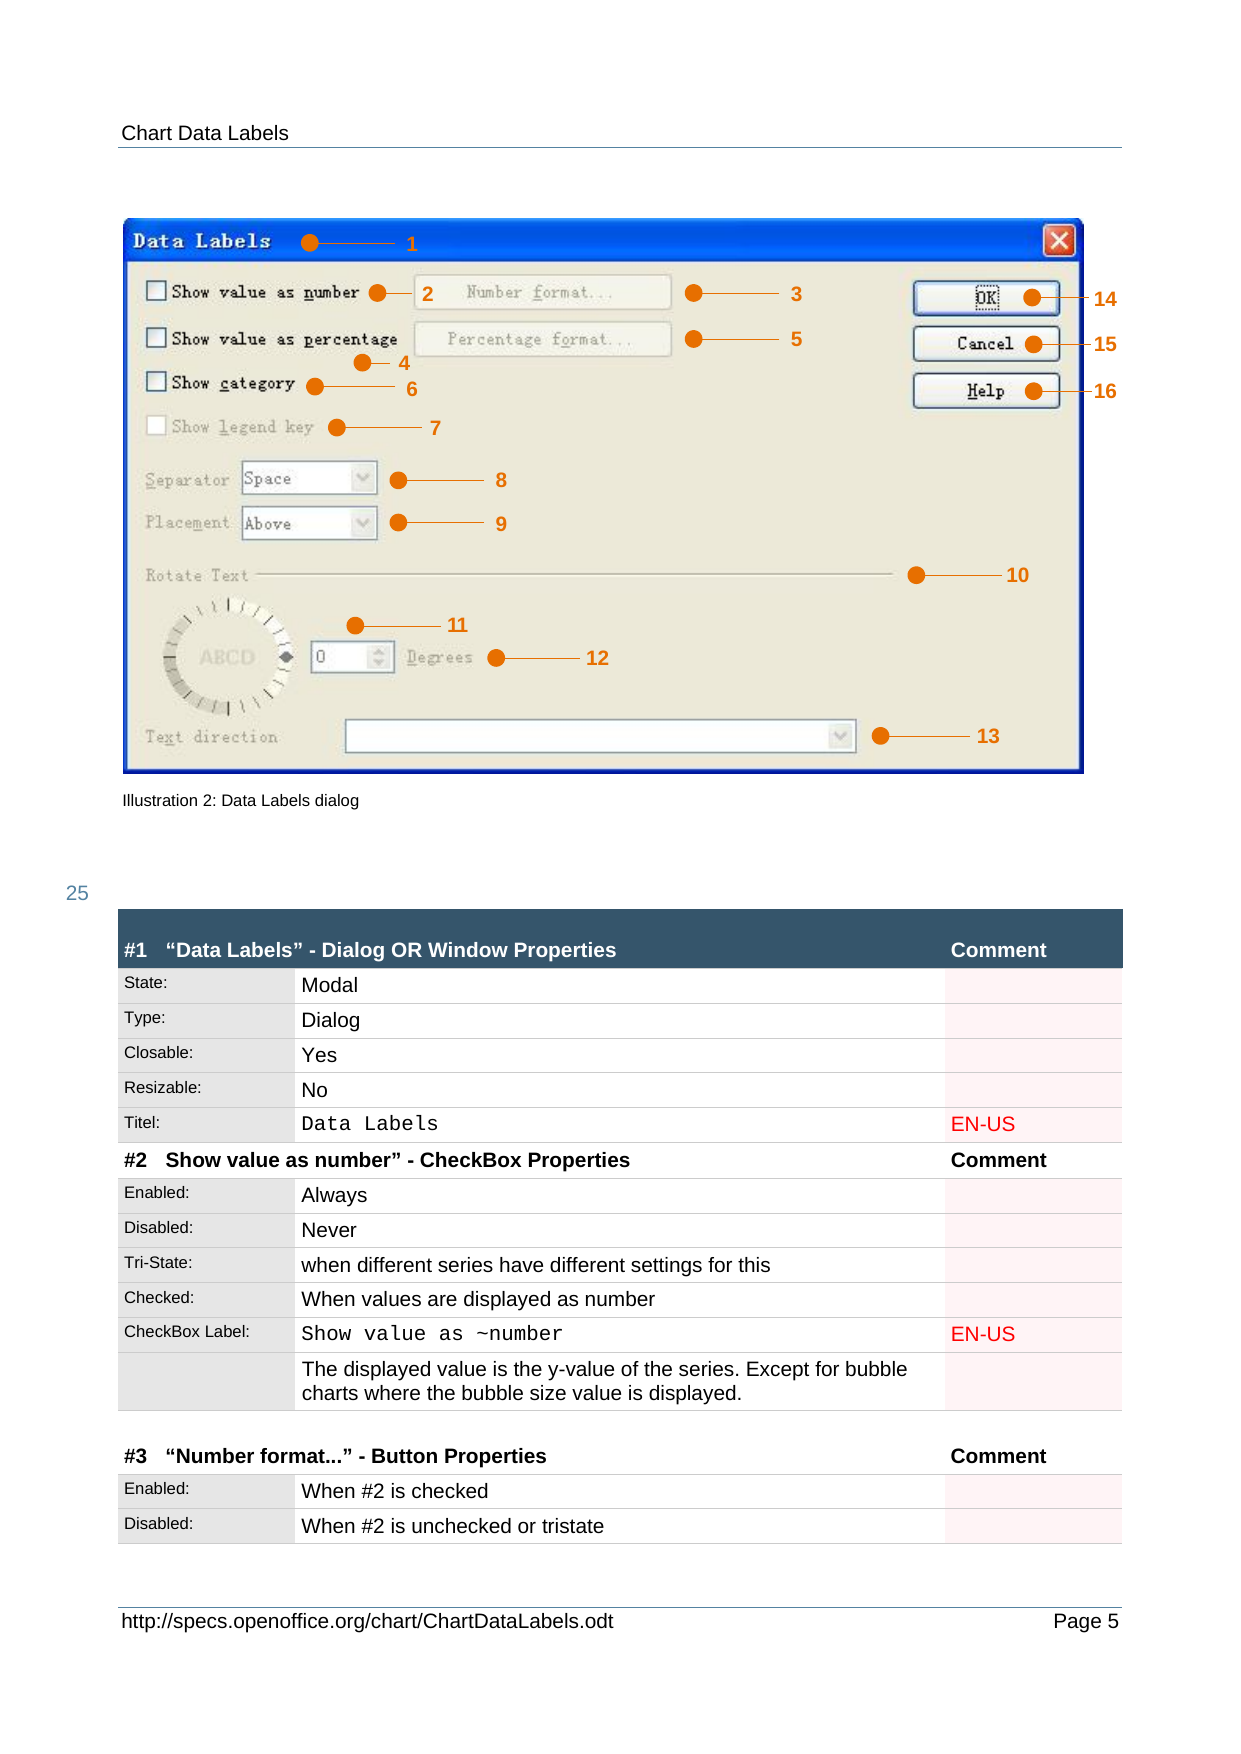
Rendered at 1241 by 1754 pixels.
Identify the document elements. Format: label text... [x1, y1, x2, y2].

table_cell [945, 1214, 1122, 1247]
table_cell Disabled: [118, 1509, 295, 1543]
text Illustration 2: Data Labels dialog [122, 189, 1118, 810]
table_cell When #2 is unchecked or tristate [295, 1509, 945, 1543]
table_cell Tri-State: [118, 1248, 295, 1282]
table_cell Closable: [118, 1039, 295, 1072]
table_cell When values are displayed as number [295, 1283, 945, 1317]
table_cell [945, 1475, 1122, 1508]
table_header “Data Labels” - Dialog OR Window Properties [119, 910, 945, 968]
table_cell Checked: [118, 1283, 295, 1317]
table_cell [945, 1248, 1122, 1282]
table_header “Number format...” - Button Properties [118, 1438, 945, 1474]
table_cell Enabled: [118, 1475, 295, 1508]
table_cell [945, 1283, 1122, 1317]
table_cell [945, 1004, 1122, 1038]
table_cell When #2 is checked [295, 1475, 945, 1508]
table_cell [945, 1353, 1122, 1410]
table_cell when different series have different settings for this [295, 1248, 945, 1282]
table_cell The displayed value is the y-value of the series. Except for bubble charts where the bubble size value is displayed. [295, 1353, 945, 1410]
table_cell [945, 1509, 1122, 1543]
table_cell [945, 1179, 1122, 1213]
table_cell Always [295, 1179, 945, 1213]
table_header Comment [946, 910, 1122, 968]
table_cell Data Labels [295, 1108, 945, 1142]
table_cell No [295, 1073, 945, 1107]
table_cell Yes [295, 1039, 945, 1072]
table_cell [118, 1353, 295, 1410]
table_cell Enabled: [118, 1179, 295, 1213]
table_cell Resizable: [118, 1073, 295, 1107]
table_cell Modal [295, 969, 945, 1003]
table_cell State: [118, 969, 295, 1003]
table_cell Show value as ~number [295, 1318, 945, 1352]
table_cell [945, 969, 1122, 1003]
table_cell [945, 1039, 1122, 1072]
table_cell CheckBox Label: [118, 1318, 295, 1352]
table_header Show value as number” - CheckBox Properties [119, 1143, 945, 1178]
table_cell Dialog [295, 1004, 945, 1038]
table_cell Type: [118, 1004, 295, 1038]
table_header Comment [946, 1143, 1122, 1178]
table_cell Titel: [118, 1108, 295, 1142]
table_cell Disabled: [118, 1214, 295, 1247]
table_cell [945, 1073, 1122, 1107]
table_cell EN-US [945, 1108, 1122, 1142]
table_cell Never [295, 1214, 945, 1247]
table_cell EN-US [945, 1318, 1122, 1352]
table_header Comment [945, 1438, 1122, 1474]
